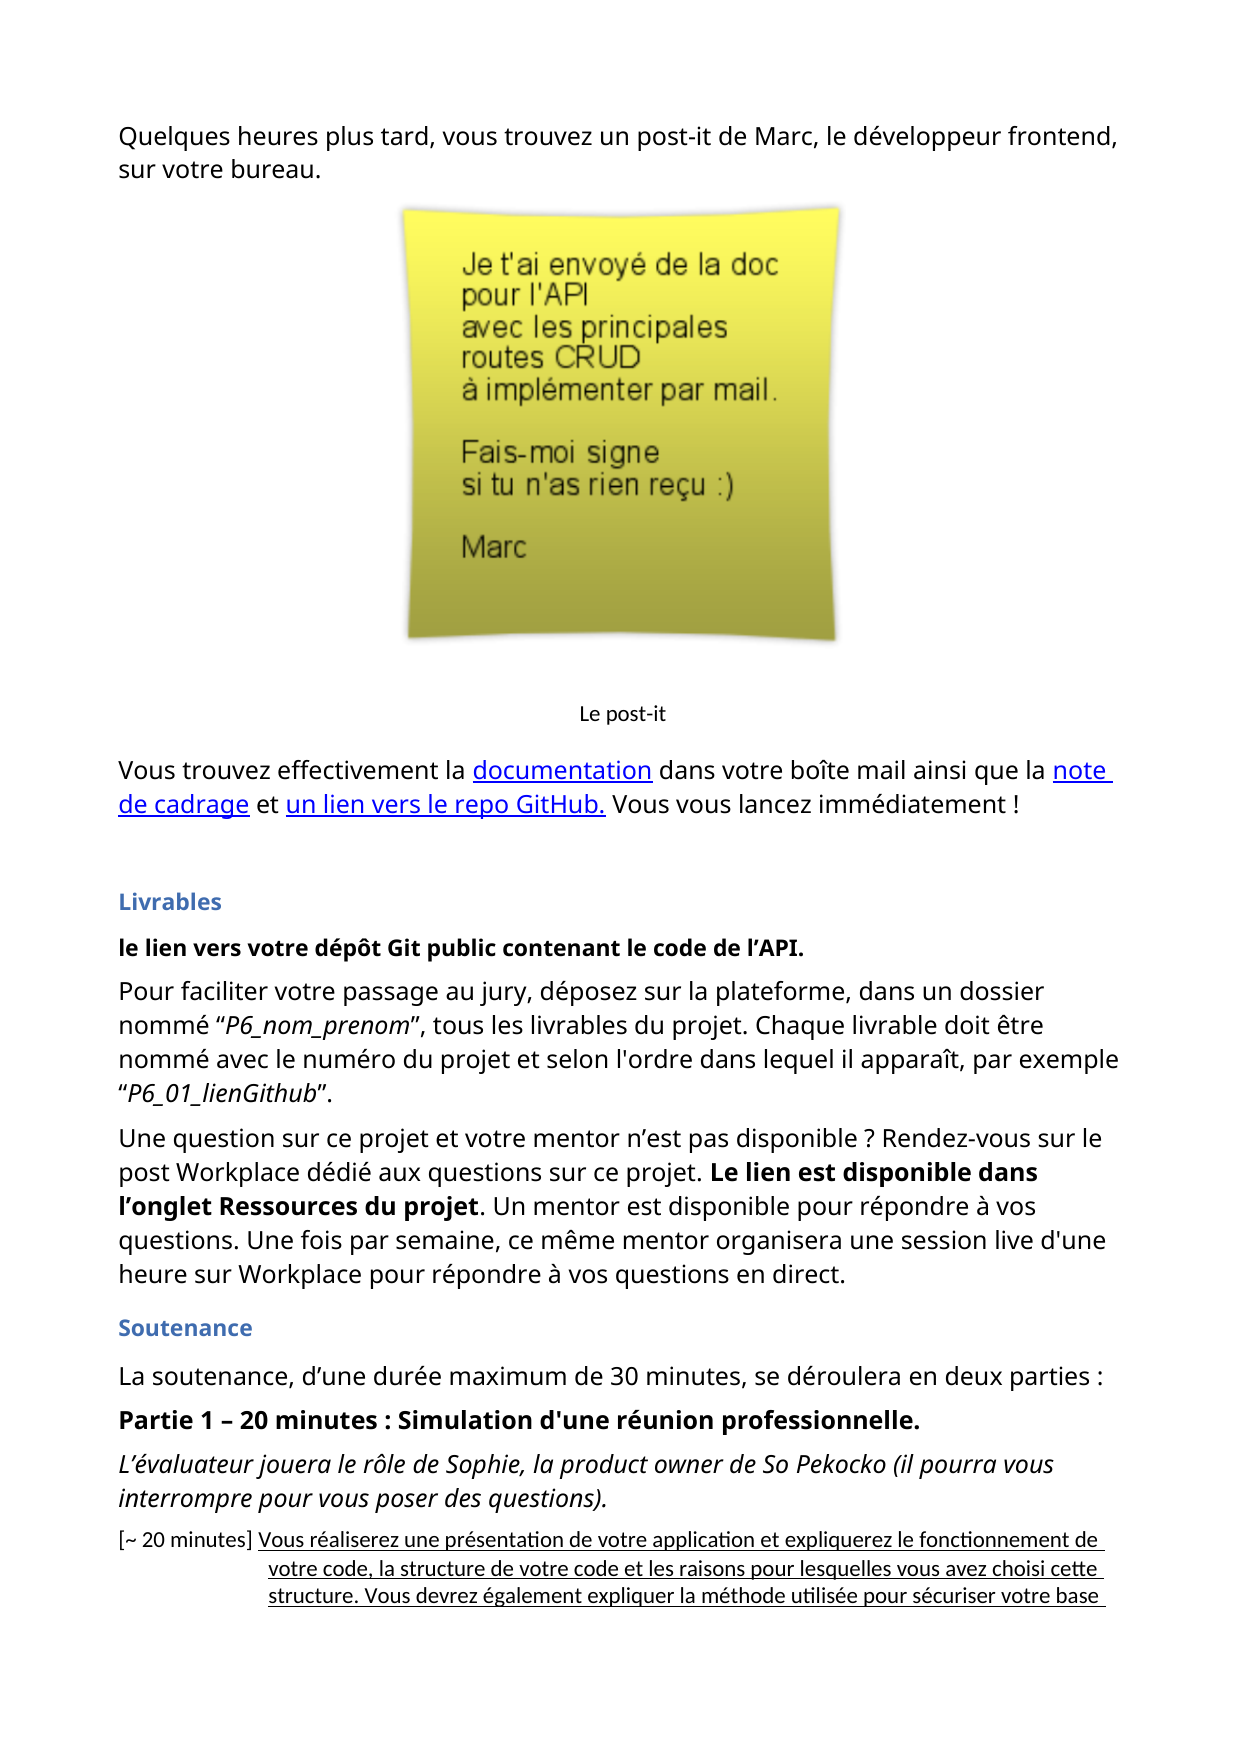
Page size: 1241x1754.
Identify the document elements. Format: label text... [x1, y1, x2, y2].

text [~ 20 minutes] Vous réaliserez une présentation de votre application et expliquerez le fonctionnement de votre code, la structure de votre code et les raisons pour lesquelles vous avez choisi cette structure. Vous devrez également expliquer la méthode utilisée pour sécuriser votre base [118, 1526, 1122, 1610]
text Pour faciliter votre passage au jury, déposez sur la plateforme, dans un dossier nommé “P6_nom_prenom”, tous les livrables du projet. Chaque livrable doit être nommé avec le numéro du projet et selon l'ordre dans lequel il apparaît, par exemple “P6_01_lienGithub”. [118, 974, 1122, 1110]
text Livrables [118, 886, 1122, 917]
text Quelques heures plus tard, vous trouvez un post-it de Marc, le développeur frontend, sur votre bureau. [118, 118, 1122, 186]
text Le post-it [118, 699, 1122, 727]
picture [371, 196, 869, 655]
text La soutenance, d’une durée maximum de 30 minutes, se déroulera en deux parties : [118, 1358, 1122, 1392]
text L’évaluateur jouera le rôle de Sophie, la product owner de So Pekocko (il pourra vous interrompre pour vous poser des questions). [118, 1447, 1122, 1515]
text Soutenance [118, 1312, 1122, 1343]
text Une question sur ce projet et votre mentor n’est pas disponible ? Rendez-vous sur le post Workplace dédié aux questions sur ce projet. Le lien est disponible dans l’onglet Ressources du projet. Un mentor est disponible pour répondre à vos questions. Une fois par semaine, ce même mentor organisera une session live d'une heure sur Workplace pour répondre à vos questions en direct. [118, 1121, 1122, 1291]
text le lien vers votre dépôt Git public contenant le code de l’API. [118, 932, 1122, 963]
text Partie 1 – 20 minutes : Simulation d'une réunion professionnelle. [118, 1403, 1122, 1437]
text Vous trouvez effectivement la documentation dans votre boîte mail ainsi que la note de cadrage et un lien vers le repo GitHub. Vous vous lancez immédiatement ! [118, 752, 1122, 821]
